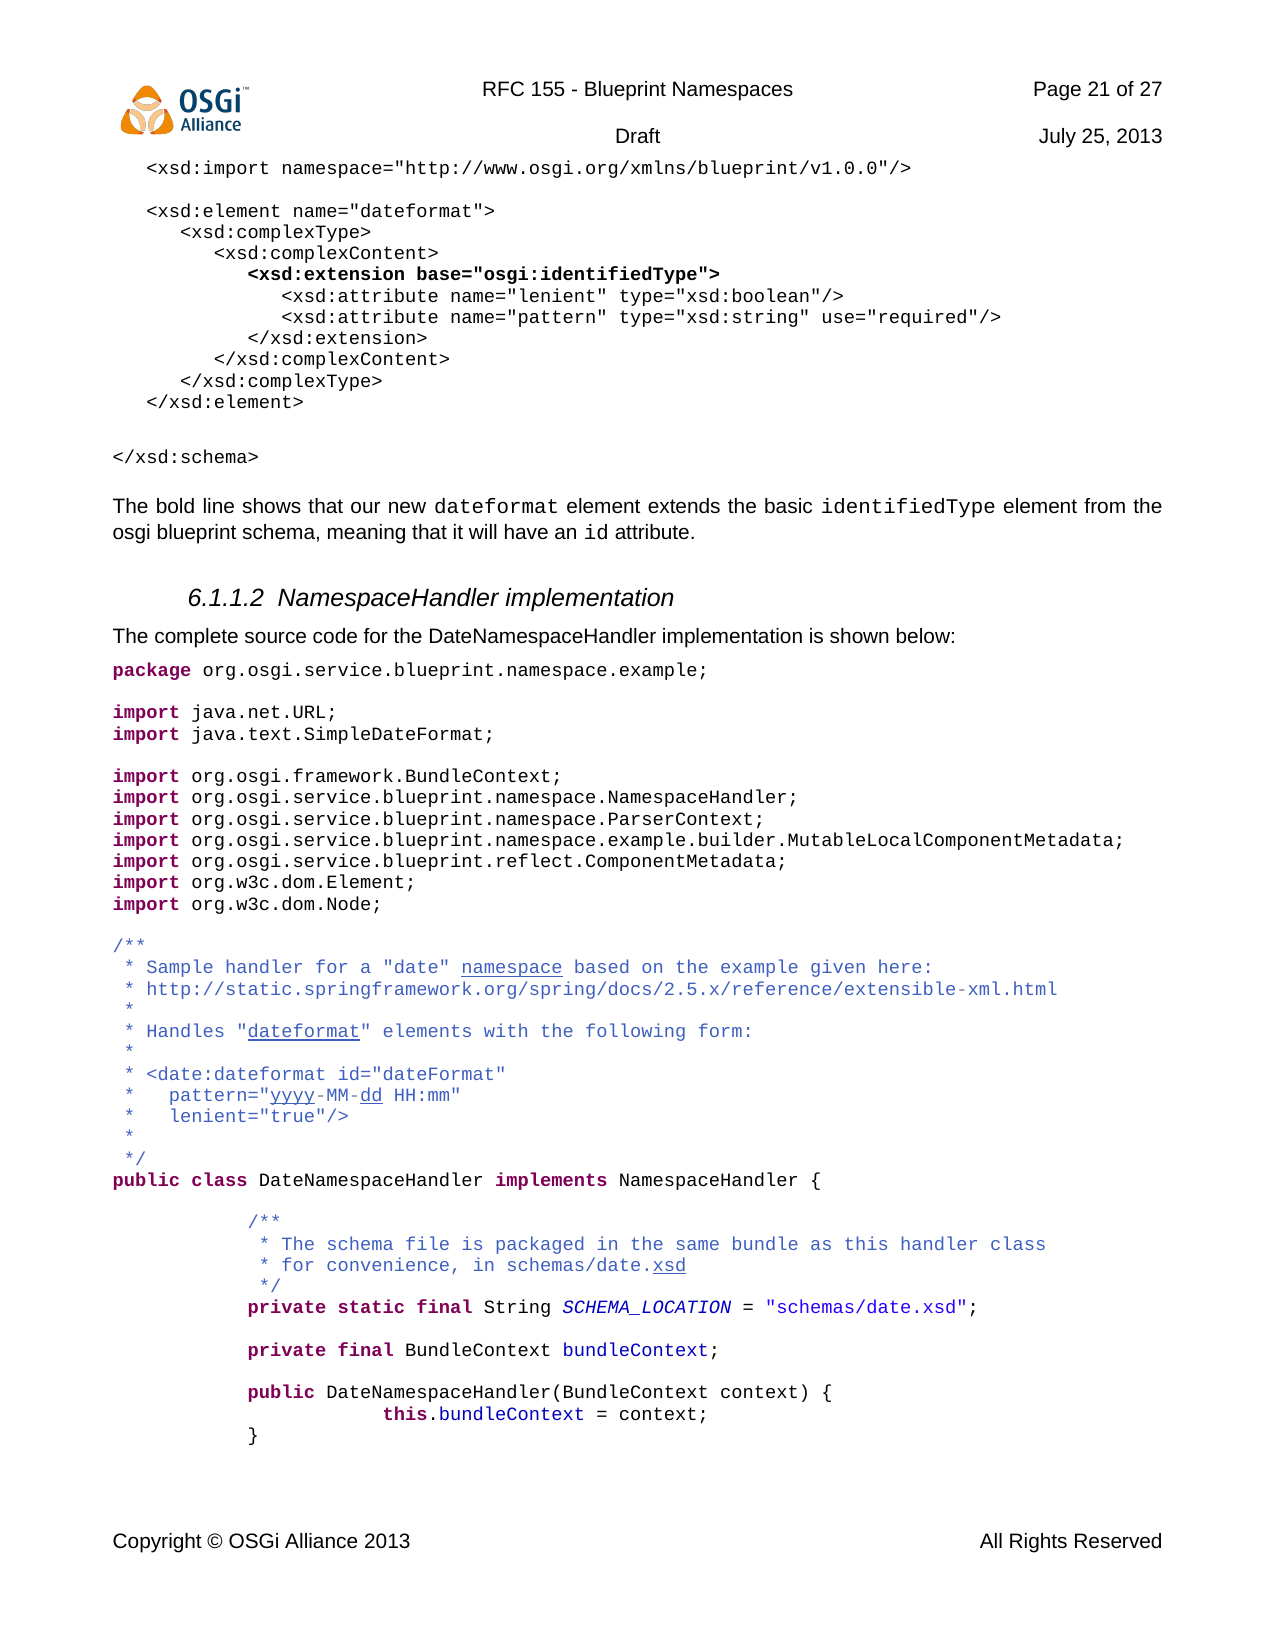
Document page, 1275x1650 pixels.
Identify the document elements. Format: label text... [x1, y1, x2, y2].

text package org.osgi.service.blueprint.namespace.example; [112, 661, 1162, 682]
text </xsd:schema> [112, 448, 1162, 469]
text The bold line shows that our new dateformat element extends the basic identifiedType element from the osgi blueprint schema, meaning that it will have an id attribute. [112, 494, 1162, 546]
text import org.w3c.dom.Element; [112, 873, 1162, 894]
text <xsd:extension base="osgi:identifiedType"> [112, 265, 1162, 286]
text import org.osgi.service.blueprint.namespace.NamespaceHandler; [112, 788, 1162, 809]
text * http://static.springframework.org/spring/docs/2.5.x/reference/extensible-xml.html [112, 979, 1162, 1001]
text </xsd:complexContent> [112, 350, 1162, 371]
text * The schema file is packaged in the same bundle as this handler class [112, 1234, 1162, 1256]
text <xsd:attribute name="pattern" type="xsd:string" use="required"/> [112, 308, 1162, 329]
text import org.osgi.service.blueprint.namespace.ParserContext; [112, 809, 1162, 831]
text */ [112, 1277, 1162, 1298]
text * lenient="true"/> [112, 1107, 1162, 1128]
text public DateNamespaceHandler(BundleContext context) { [112, 1383, 1162, 1404]
text import org.osgi.service.blueprint.reflect.ComponentMetadata; [112, 852, 1162, 873]
subtitle NamespaceHandler implementation [187, 583, 1162, 612]
text import java.net.URL; [112, 703, 1162, 724]
text * Sample handler for a "date" namespace based on the example given here: [112, 958, 1162, 979]
text * [112, 1001, 1162, 1022]
text * Handles "dateformat" elements with the following form: [112, 1022, 1162, 1043]
text this.bundleContext = context; [112, 1404, 1162, 1426]
text </xsd:element> [112, 393, 1162, 414]
picture [113, 78, 257, 142]
text } [112, 1426, 1162, 1447]
text <xsd:element name="dateformat"> [112, 201, 1162, 223]
text */ [112, 1149, 1162, 1171]
text private final BundleContext bundleContext; [112, 1341, 1162, 1362]
text import org.osgi.framework.BundleContext; [112, 767, 1162, 788]
text The complete source code for the DateNamespaceHandler implementation is shown below: [112, 624, 1162, 648]
text <xsd:complexContent> [112, 244, 1162, 265]
text private static final String SCHEMA_LOCATION = "schemas/date.xsd"; [112, 1298, 1162, 1319]
text </xsd:complexType> [112, 371, 1162, 393]
text import java.text.SimpleDateFormat; [112, 724, 1162, 746]
text /** [112, 1213, 1162, 1234]
text <xsd:import namespace="http://www.osgi.org/xmlns/blueprint/v1.0.0"/> [112, 159, 1162, 180]
text * [112, 1043, 1162, 1064]
text </xsd:extension> [112, 329, 1162, 350]
text import org.w3c.dom.Node; [112, 894, 1162, 916]
text * [112, 1128, 1162, 1149]
text public class DateNamespaceHandler implements NamespaceHandler { [112, 1171, 1162, 1192]
text /** [112, 937, 1162, 958]
text * <date:dateformat id="dateFormat" [112, 1064, 1162, 1086]
text * pattern="yyyy-MM-dd HH:mm" [112, 1086, 1162, 1107]
text import org.osgi.service.blueprint.namespace.example.builder.MutableLocalComponentMetadata; [112, 831, 1162, 852]
text * for convenience, in schemas/date.xsd [112, 1256, 1162, 1277]
text <xsd:attribute name="lenient" type="xsd:boolean"/> [112, 286, 1162, 308]
text <xsd:complexType> [112, 223, 1162, 244]
